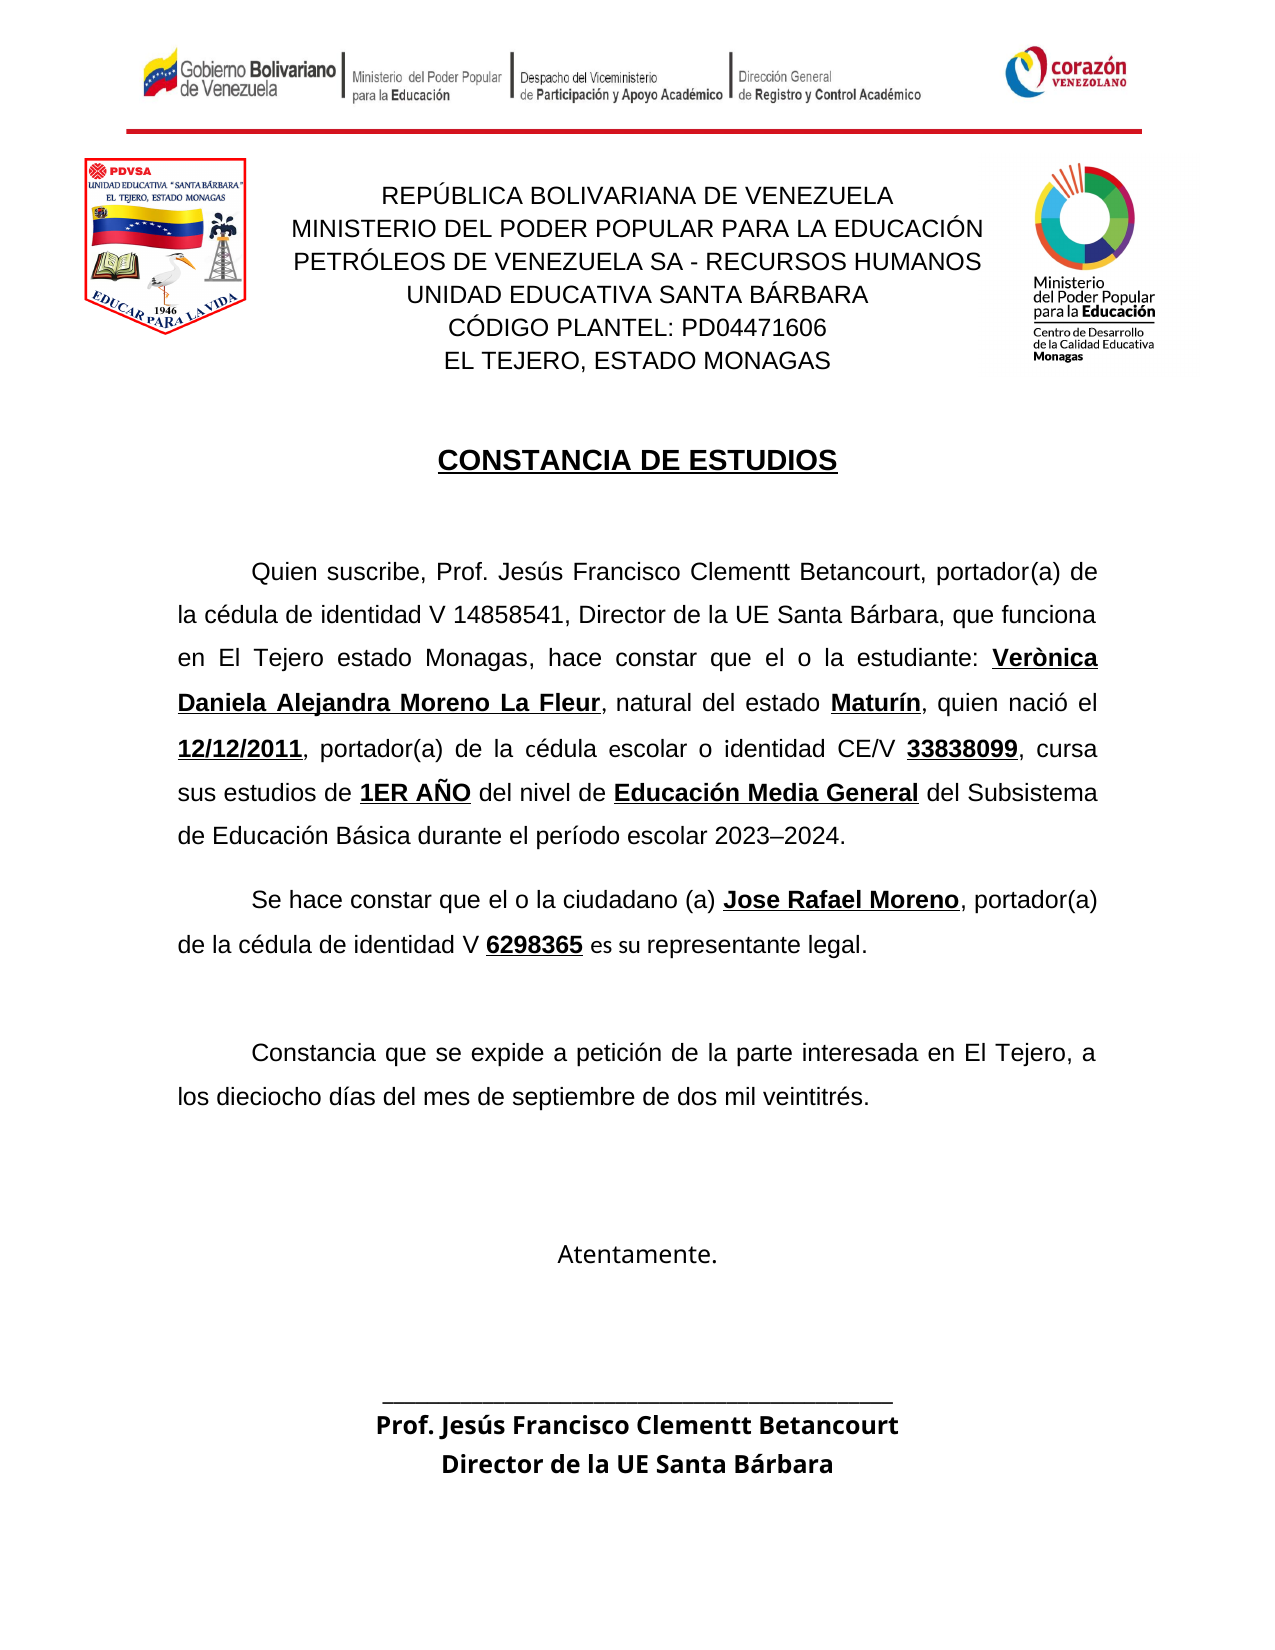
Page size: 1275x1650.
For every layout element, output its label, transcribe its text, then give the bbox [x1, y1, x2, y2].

text UNIDAD EDUCATIVA SANTA BÁRBARA [252, 280, 978, 308]
subtitle MINISTERIO DEL PODER POPULAR PARA LA EDUCACIÓN [252, 214, 978, 242]
text Constancia que se expide a petición de la parte interesada en El Tejero, a los dieciocho días del mes de septiembre de dos mil veintitrés. [177, 1038, 1098, 1110]
text Director de la UE Santa Bárbara [177, 1447, 1098, 1481]
picture [978, 153, 1200, 377]
picture [126, 11, 1142, 134]
text Se hace constar que el o la ciudadano (a) Jose Rafael Moreno, portador(a) de la cédula de identidad V 6298365 es su representante legal. [177, 885, 1098, 959]
text Prof. Jesús Francisco Clementt Betancourt [177, 1407, 1098, 1441]
picture [79, 158, 252, 335]
subtitle PETRÓLEOS DE VENEZUELA SA - RECURSOS HUMANOS [252, 247, 978, 275]
text CÓDIGO PLANTEL: PD04471606 [177, 313, 978, 341]
text EL TEJERO, ESTADO MONAGAS [177, 346, 978, 374]
text Quien suscribe, Prof. Jesús Francisco Clementt Betancourt, portador(a) de la cédula de identidad V 14858541, Director de la UE Santa Bárbara, que funciona en El Tejero estado Monagas, hace constar que el o la estudiante: Verònica Daniela Alejandra Moreno La Fleur, natural del estado Maturín, quien nació el 12/12/2011, portador(a) de la cédula escolar o identidad CE/V 33838099, cursa sus estudios de 1ER AÑO del nivel de Educación Media General del Subsistema de Educación Básica durante el período escolar 2023–2024. [177, 557, 1098, 849]
text Atentamente. [177, 1237, 1098, 1271]
text ______________________________________________ [177, 1373, 1098, 1407]
subtitle CONSTANCIA DE ESTUDIOS [177, 443, 1098, 476]
subtitle REPÚBLICA BOLIVARIANA DE VENEZUELA [252, 181, 978, 209]
